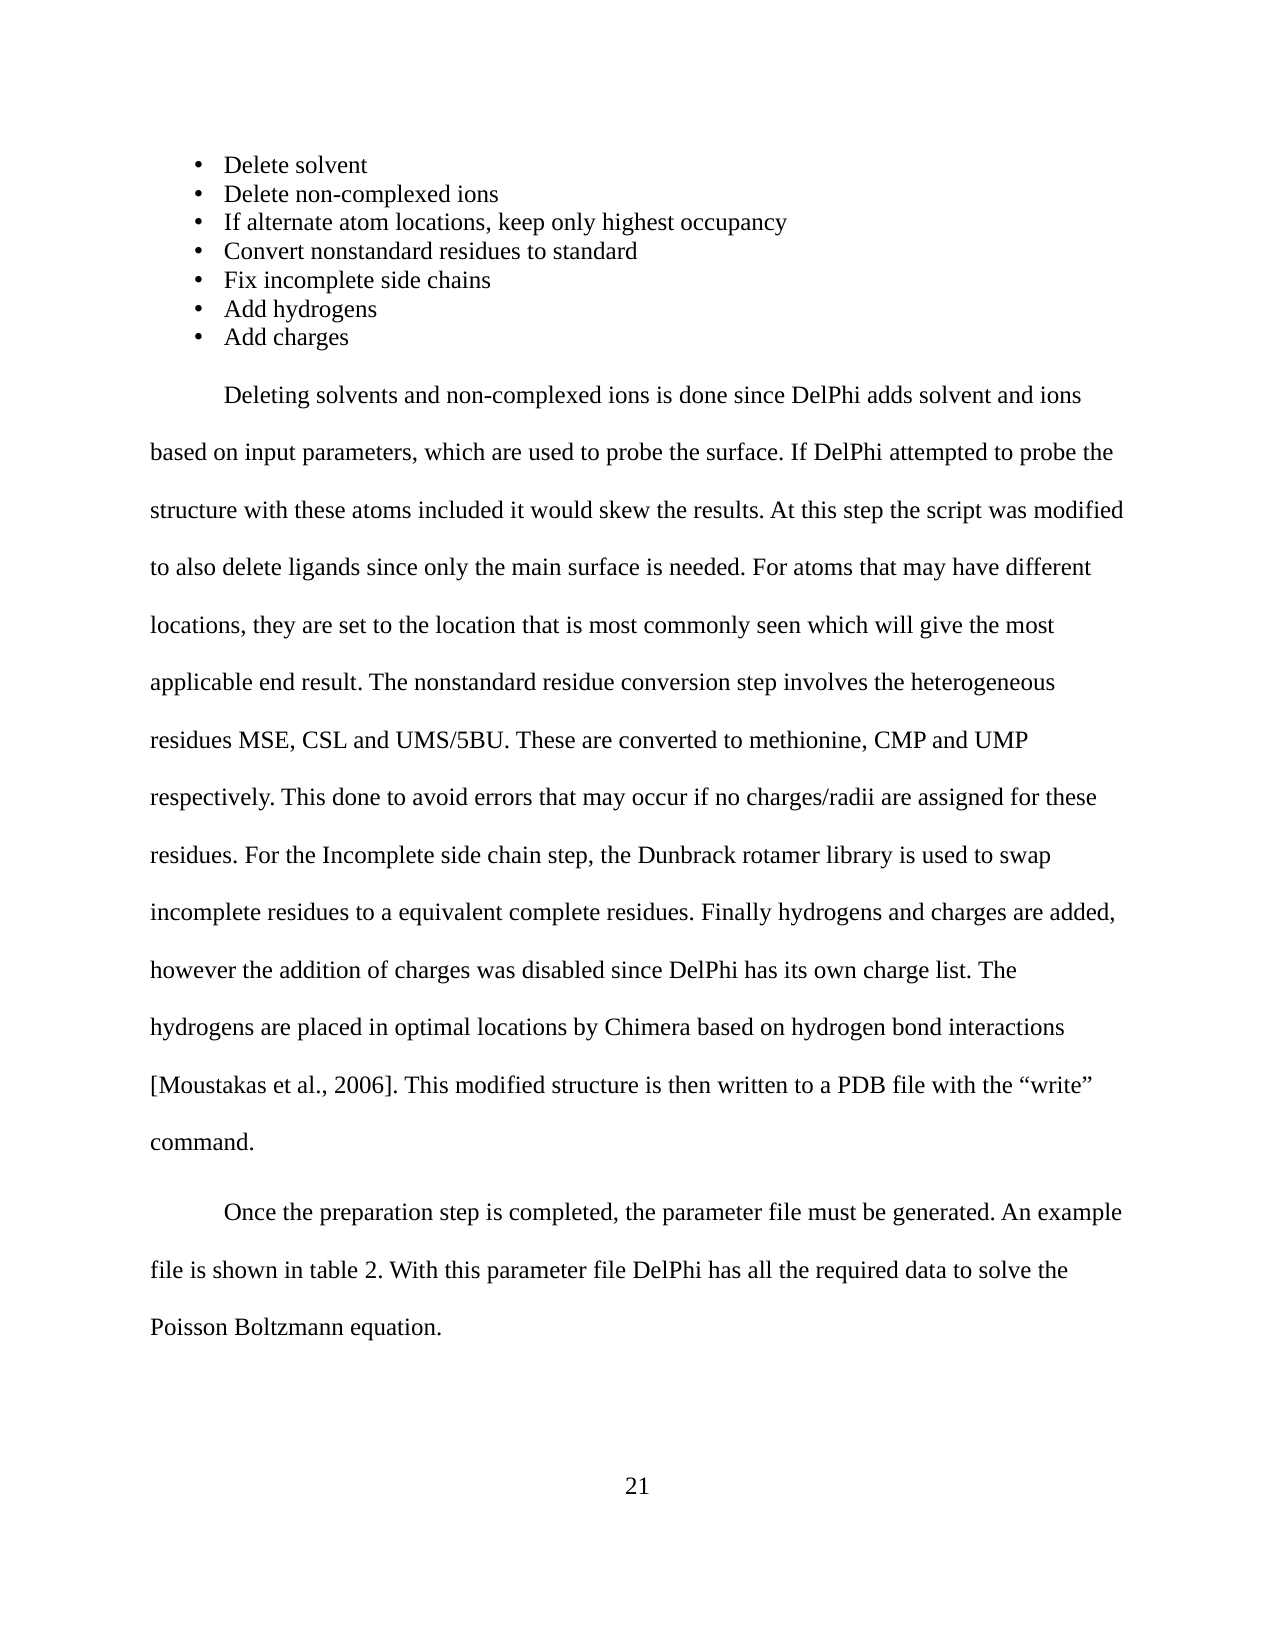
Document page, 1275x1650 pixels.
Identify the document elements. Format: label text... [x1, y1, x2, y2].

list If alternate atom locations, keep only highest occupancy [194, 207, 1125, 236]
list Add charges [194, 322, 1125, 351]
list Delete solvent [194, 150, 1125, 179]
text Deleting solvents and non-complexed ions is done since DelPhi adds solvent and ions based on input parameters, which are used to probe the surface. If DelPhi attempted to probe the structure with these atoms included it would skew the results. At this step the script was modified to also delete ligands since only the main surface is needed. For atoms that may have different locations, they are set to the location that is most commonly seen which will give the most applicable end result. The nonstandard residue conversion step involves the heterogeneous residues MSE, CSL and UMS/5BU. These are converted to methionine, CMP and UMP respectively. This done to avoid errors that may occur if no charges/radii are assigned for these residues. For the Incomplete side chain step, the Dunbrack rotamer library is used to swap incomplete residues to a equivalent complete residues. Finally hydrogens and charges are added, however the addition of charges was disabled since DelPhi has its own charge list. The hydrogens are placed in optimal locations by Chimera based on hydrogen bond interactions [Moustakas et al., 2006]. This modified structure is then written to a PDB file with the “write” command. [150, 380, 1125, 1156]
list Fix incomplete side chains [194, 265, 1125, 294]
text Once the preparation step is completed, the parameter file must be generated. An example file is shown in table 2. With this parameter file DelPhi has all the required data to solve the Poisson Boltzmann equation. [150, 1197, 1125, 1341]
list Add hydrogens [194, 294, 1125, 322]
list Delete non-complexed ions [194, 179, 1125, 207]
list Convert nonstandard residues to standard [194, 236, 1125, 265]
